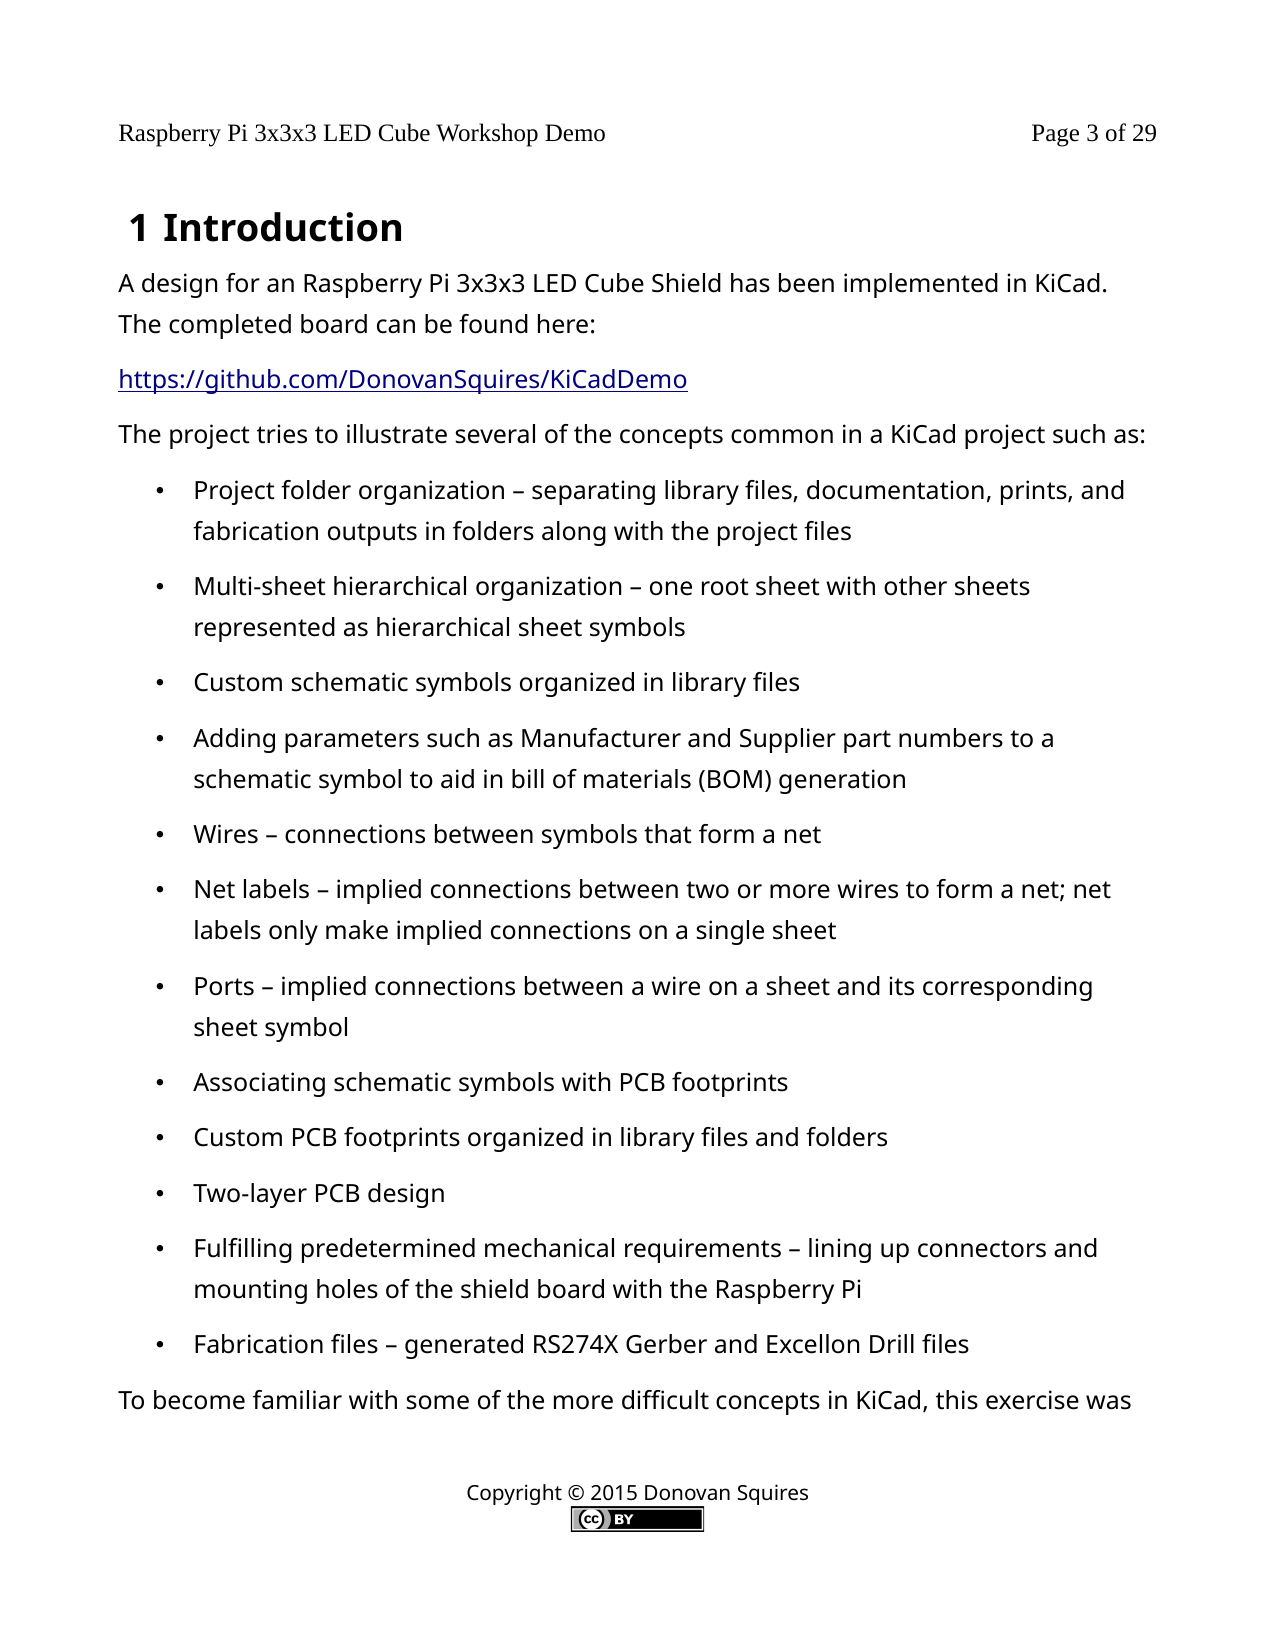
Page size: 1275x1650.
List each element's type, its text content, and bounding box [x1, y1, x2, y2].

list Fabrication files – generated RS274X Gerber and Excellon Drill files [156, 1327, 1157, 1361]
list Associating schematic symbols with PCB footprints [156, 1065, 1157, 1099]
text To become familiar with some of the more difficult concepts in KiCad, this exercise was [118, 1383, 1157, 1417]
list Fulfilling predetermined mechanical requirements – lining up connectors and mounting holes of the shield board with the Raspberry Pi [156, 1231, 1157, 1306]
list Adding parameters such as Manufacturer and Supplier part numbers to a schematic symbol to aid in bill of materials (BOM) generation [156, 721, 1157, 795]
list Ports – implied connections between a wire on a sheet and its corresponding sheet symbol [156, 968, 1157, 1043]
text The project tries to illustrate several of the concepts common in a KiCad project such as: [118, 417, 1157, 451]
text A design for an Raspberry Pi 3x3x3 LED Cube Shield has been implemented in KiCad. The completed board can be found here: [118, 266, 1157, 340]
list Net labels – implied connections between two or more wires to form a net; net labels only make implied connections on a single sheet [156, 872, 1157, 947]
list Multi-sheet hierarchical organization – one root sheet with other sheets represented as hierarchical sheet symbols [156, 569, 1157, 644]
list Custom schematic symbols organized in library files [156, 665, 1157, 699]
list Wires – connections between symbols that form a net [156, 817, 1157, 851]
text https://github.com/DonovanSquires/KiCadDemo [118, 362, 1157, 396]
list Custom PCB footprints organized in library files and folders [156, 1120, 1157, 1154]
subtitle Introduction [118, 201, 1157, 253]
list Project folder organization – separating library files, documentation, prints, and fabrication outputs in folders along with the project files [156, 473, 1157, 547]
list Two-layer PCB design [156, 1176, 1157, 1209]
picture [570, 1506, 705, 1532]
